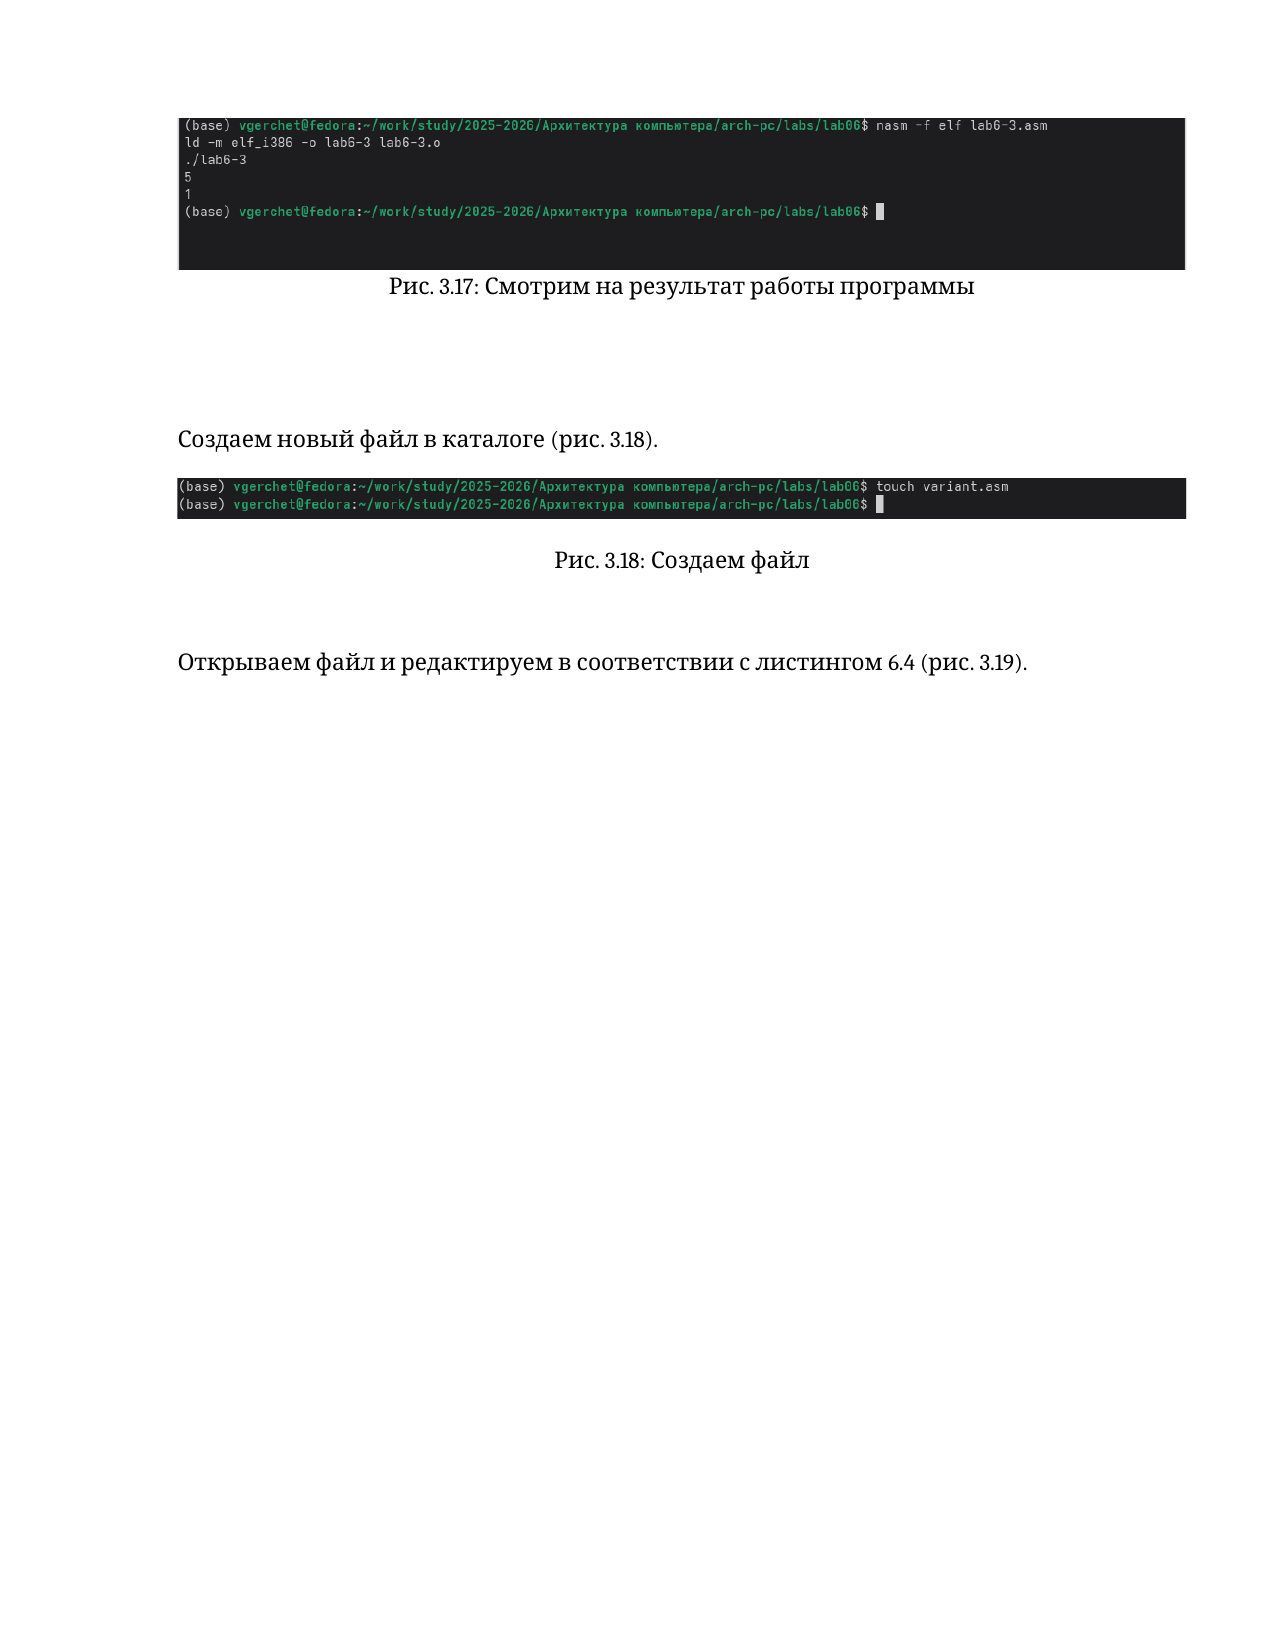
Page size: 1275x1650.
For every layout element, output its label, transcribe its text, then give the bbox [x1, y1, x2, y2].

picture [177, 478, 1187, 519]
text Создаем новый файл в каталоге (рис. 3.18). [177, 427, 1186, 453]
text Открываем файл и редактируем в соответствии с листингом 6.4 (рис. 3.19). [177, 649, 1186, 676]
picture [177, 118, 1187, 270]
text Рис. 3.17: Смотрим на результат работы программы [177, 270, 1186, 300]
text Рис. 3.18: Создаем файл [177, 519, 1186, 574]
